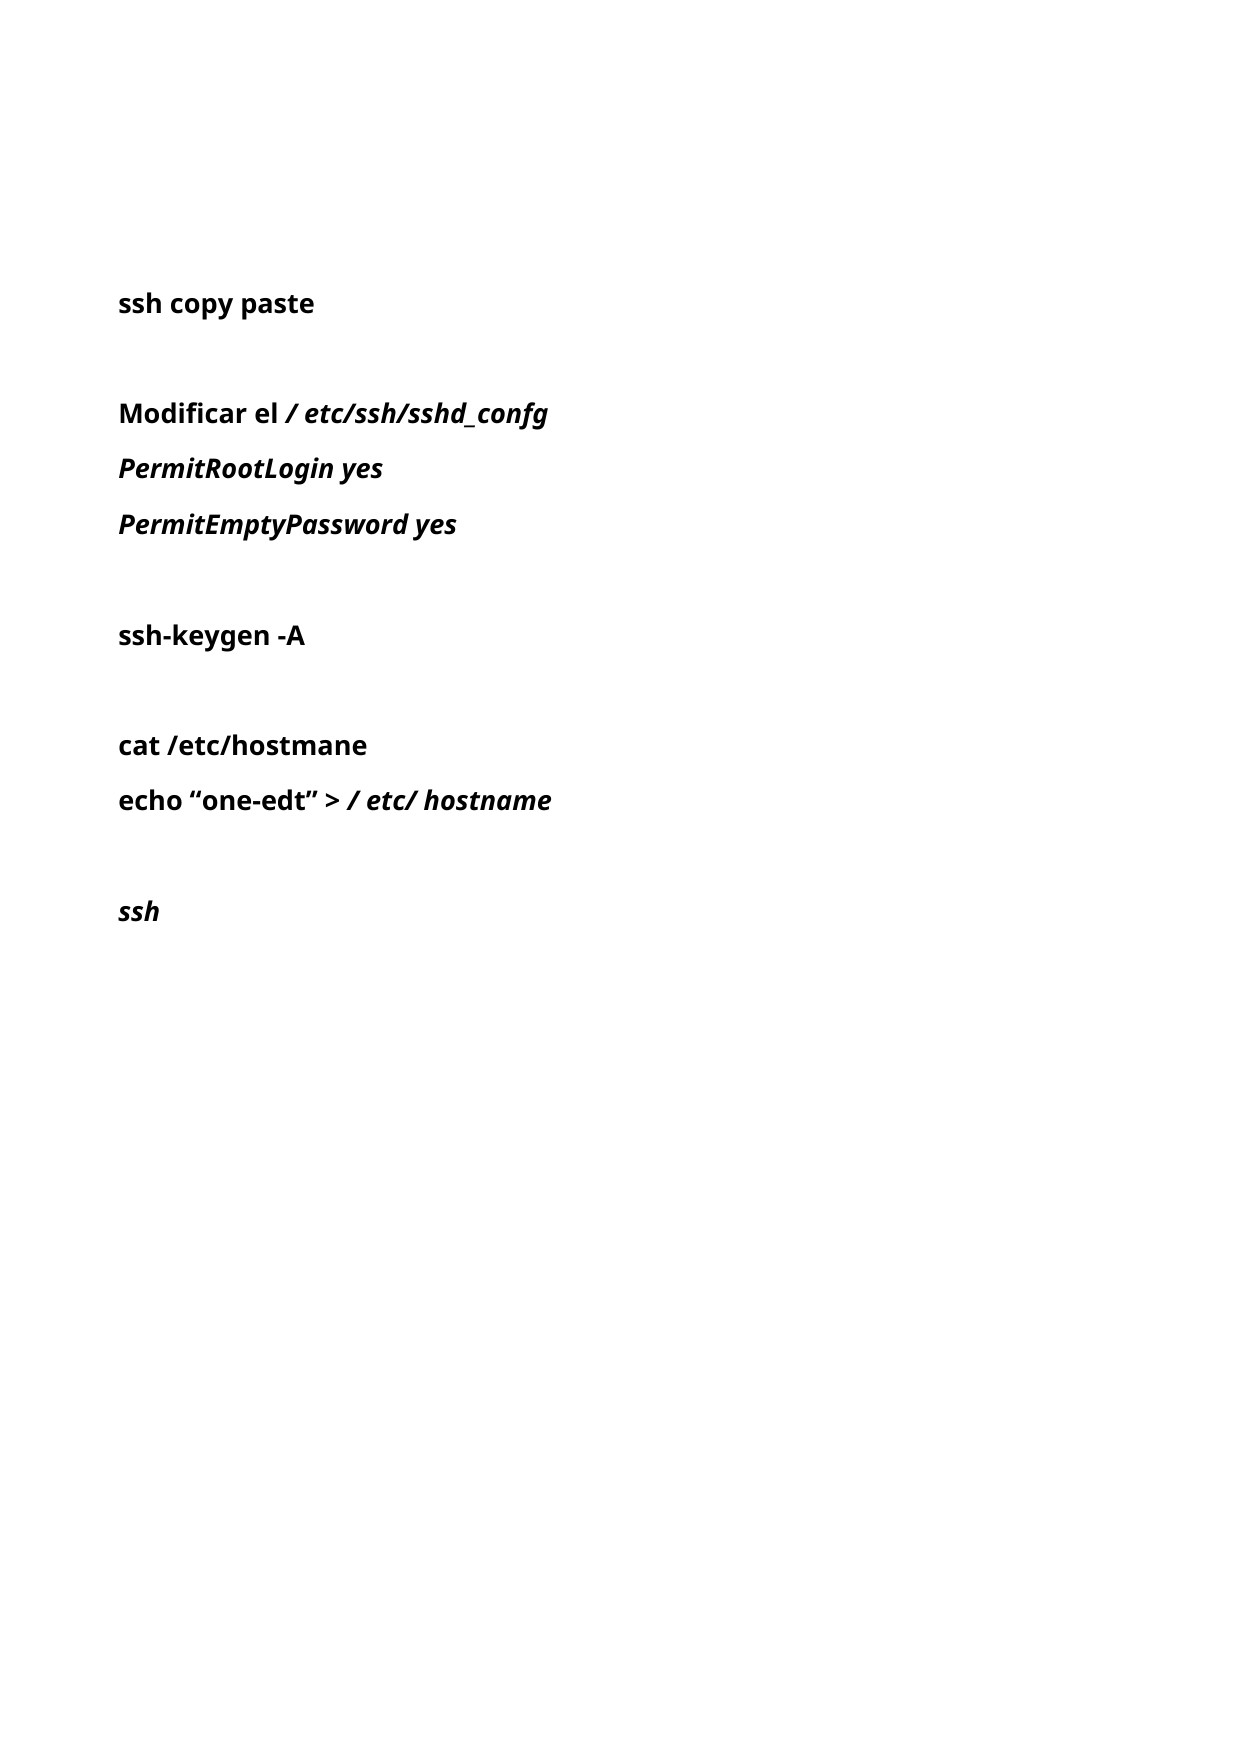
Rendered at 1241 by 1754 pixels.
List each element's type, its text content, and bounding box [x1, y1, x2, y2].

text echo “one-edt” > / etc/ hostname [118, 782, 1122, 819]
text ssh [118, 892, 1122, 929]
text ssh-keygen -A [118, 616, 1122, 653]
text PermitRootLogin yes [118, 450, 1122, 487]
text ssh copy paste [118, 284, 1122, 321]
text cat /etc/hostmane [118, 727, 1122, 763]
text Modificar el / etc/ssh/sshd_confg [118, 395, 1122, 432]
text PermitEmptyPassword yes [118, 505, 1122, 542]
